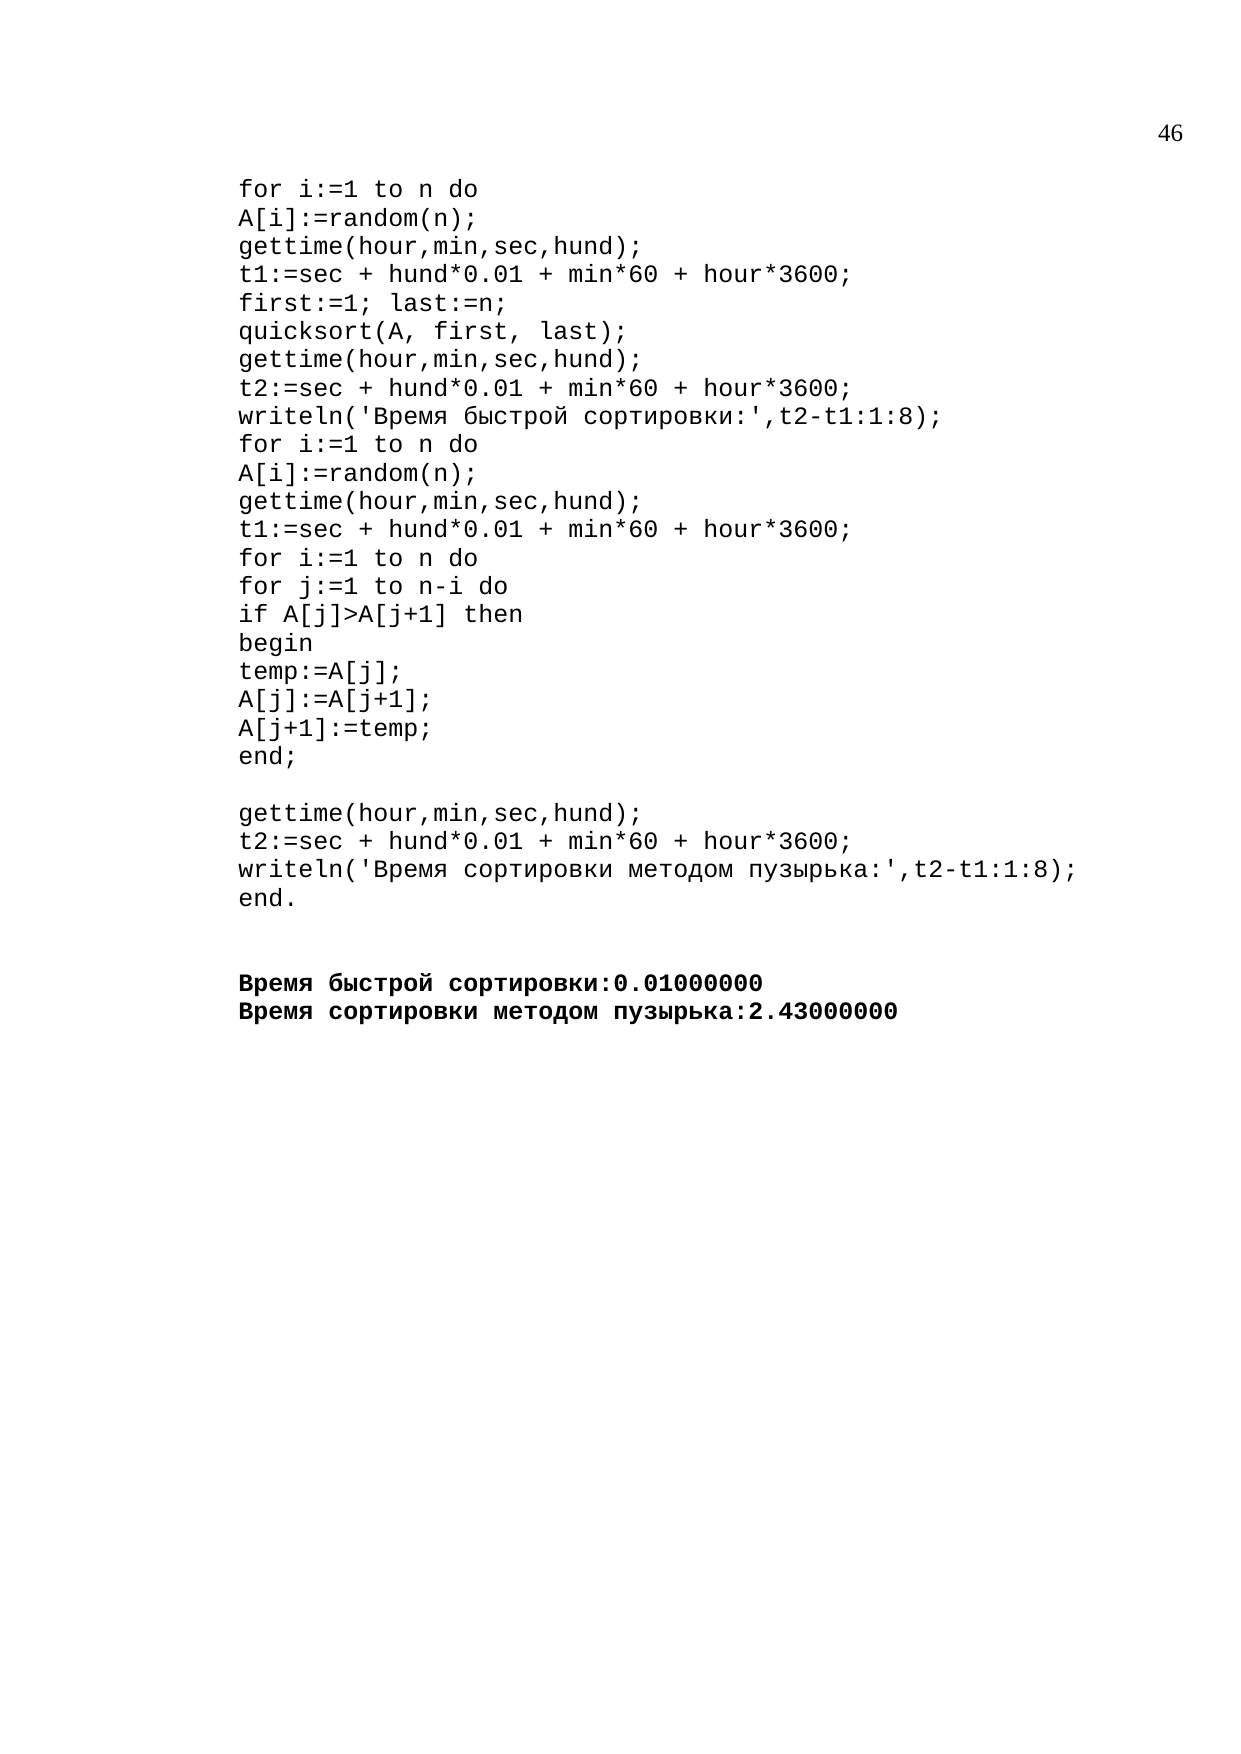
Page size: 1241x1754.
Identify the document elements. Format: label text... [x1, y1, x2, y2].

text for i:=1 to n do [179, 545, 1121, 574]
text A[i]:=random(n); [179, 460, 1121, 489]
text writeln('Время сортировки методом пузырька:',t2-t1:1:8); [179, 857, 1121, 885]
text gettime(hour,min,sec,hund); [179, 234, 1121, 262]
text begin [179, 630, 1121, 659]
text for i:=1 to n do [179, 432, 1121, 460]
text Время быстрой сортировки:0.01000000 [179, 970, 1121, 999]
text writeln('Время быстрой сортировки:',t2-t1:1:8); [179, 404, 1121, 432]
text t1:=sec + hund*0.01 + min*60 + hour*3600; [179, 517, 1121, 545]
text quicksort(A, first, last); [179, 319, 1121, 347]
text t2:=sec + hund*0.01 + min*60 + hour*3600; [179, 829, 1121, 857]
text Время сортировки методом пузырька:2.43000000 [179, 999, 1121, 1027]
text for j:=1 to n-i do [179, 574, 1121, 602]
text for i:=1 to n do [179, 177, 1121, 205]
text temp:=A[j]; [179, 659, 1121, 687]
text A[i]:=random(n); [179, 205, 1121, 234]
text gettime(hour,min,sec,hund); [179, 347, 1121, 375]
text gettime(hour,min,sec,hund); [179, 489, 1121, 517]
text t1:=sec + hund*0.01 + min*60 + hour*3600; [179, 262, 1121, 290]
text A[j]:=A[j+1]; [179, 687, 1121, 715]
text gettime(hour,min,sec,hund); [179, 800, 1121, 829]
text A[j+1]:=temp; [179, 715, 1121, 744]
text if A[j]>A[j+1] then [179, 602, 1121, 630]
text end; [179, 744, 1121, 772]
text first:=1; last:=n; [179, 290, 1121, 319]
text t2:=sec + hund*0.01 + min*60 + hour*3600; [179, 375, 1121, 404]
text end. [179, 885, 1121, 914]
